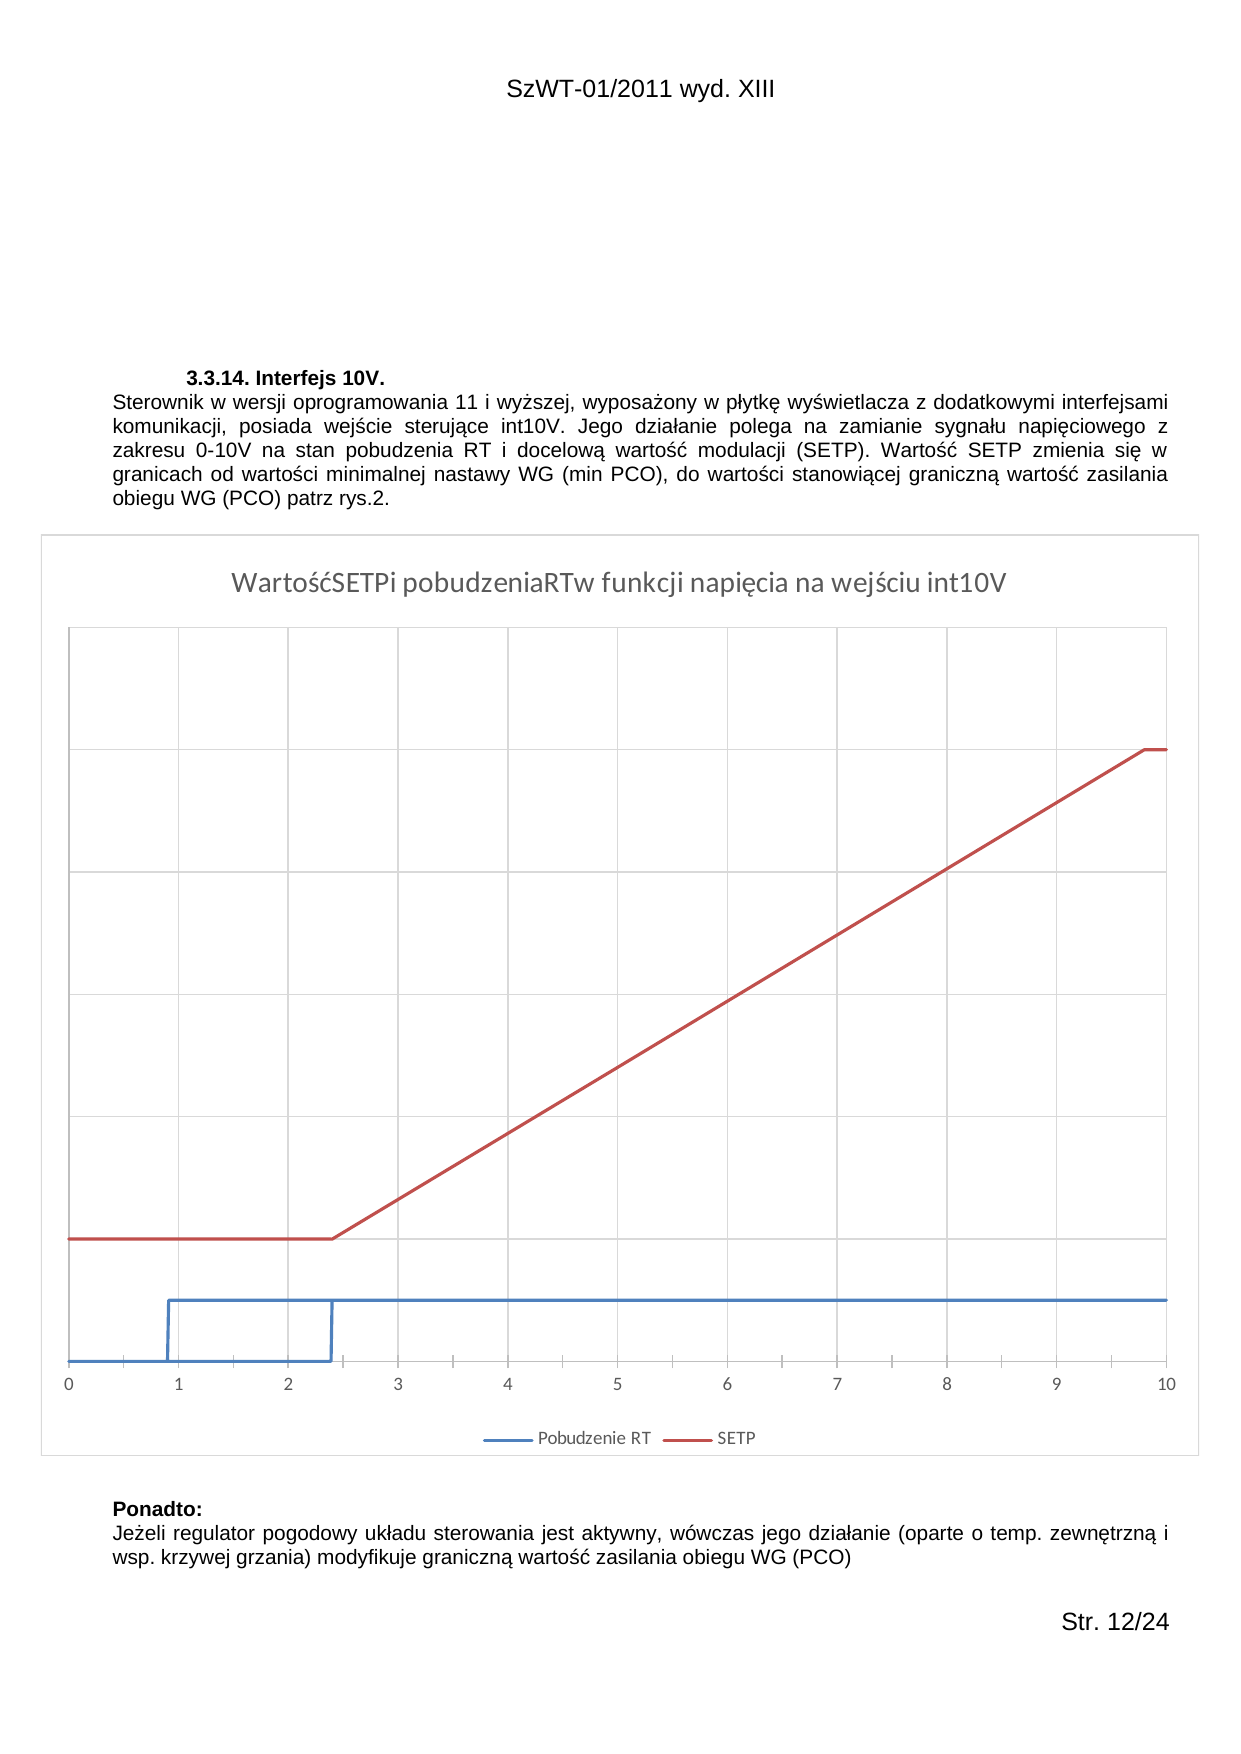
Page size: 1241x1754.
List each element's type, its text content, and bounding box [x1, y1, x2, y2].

text Jeżeli regulator pogodowy układu sterowania jest aktywny, wówczas jego działanie (oparte o temp. zewnętrzną i wsp. krzywej grzania) modyfikuje graniczną wartość zasilania obiegu WG (PCO) [112, 1521, 1169, 1569]
text Sterownik w wersji oprogramowania 11 i wyższej, wyposażony w płytkę wyświetlacza z dodatkowymi interfejsami komunikacji, posiada wejście sterujące int10V. Jego działanie polega na zamianie sygnału napięciowego z zakresu 0-10V na stan pobudzenia RT i docelową wartość modulacji (SETP). Wartość SETP zmienia się w granicach od wartości minimalnej nastawy WG (min PCO), do wartości stanowiącej graniczną wartość zasilania obiegu WG (PCO) patrz rys.2. [112, 390, 1169, 510]
text Ponadto: [112, 1497, 1169, 1521]
subtitle 3.3.14. Interfejs 10V. [186, 366, 1169, 390]
